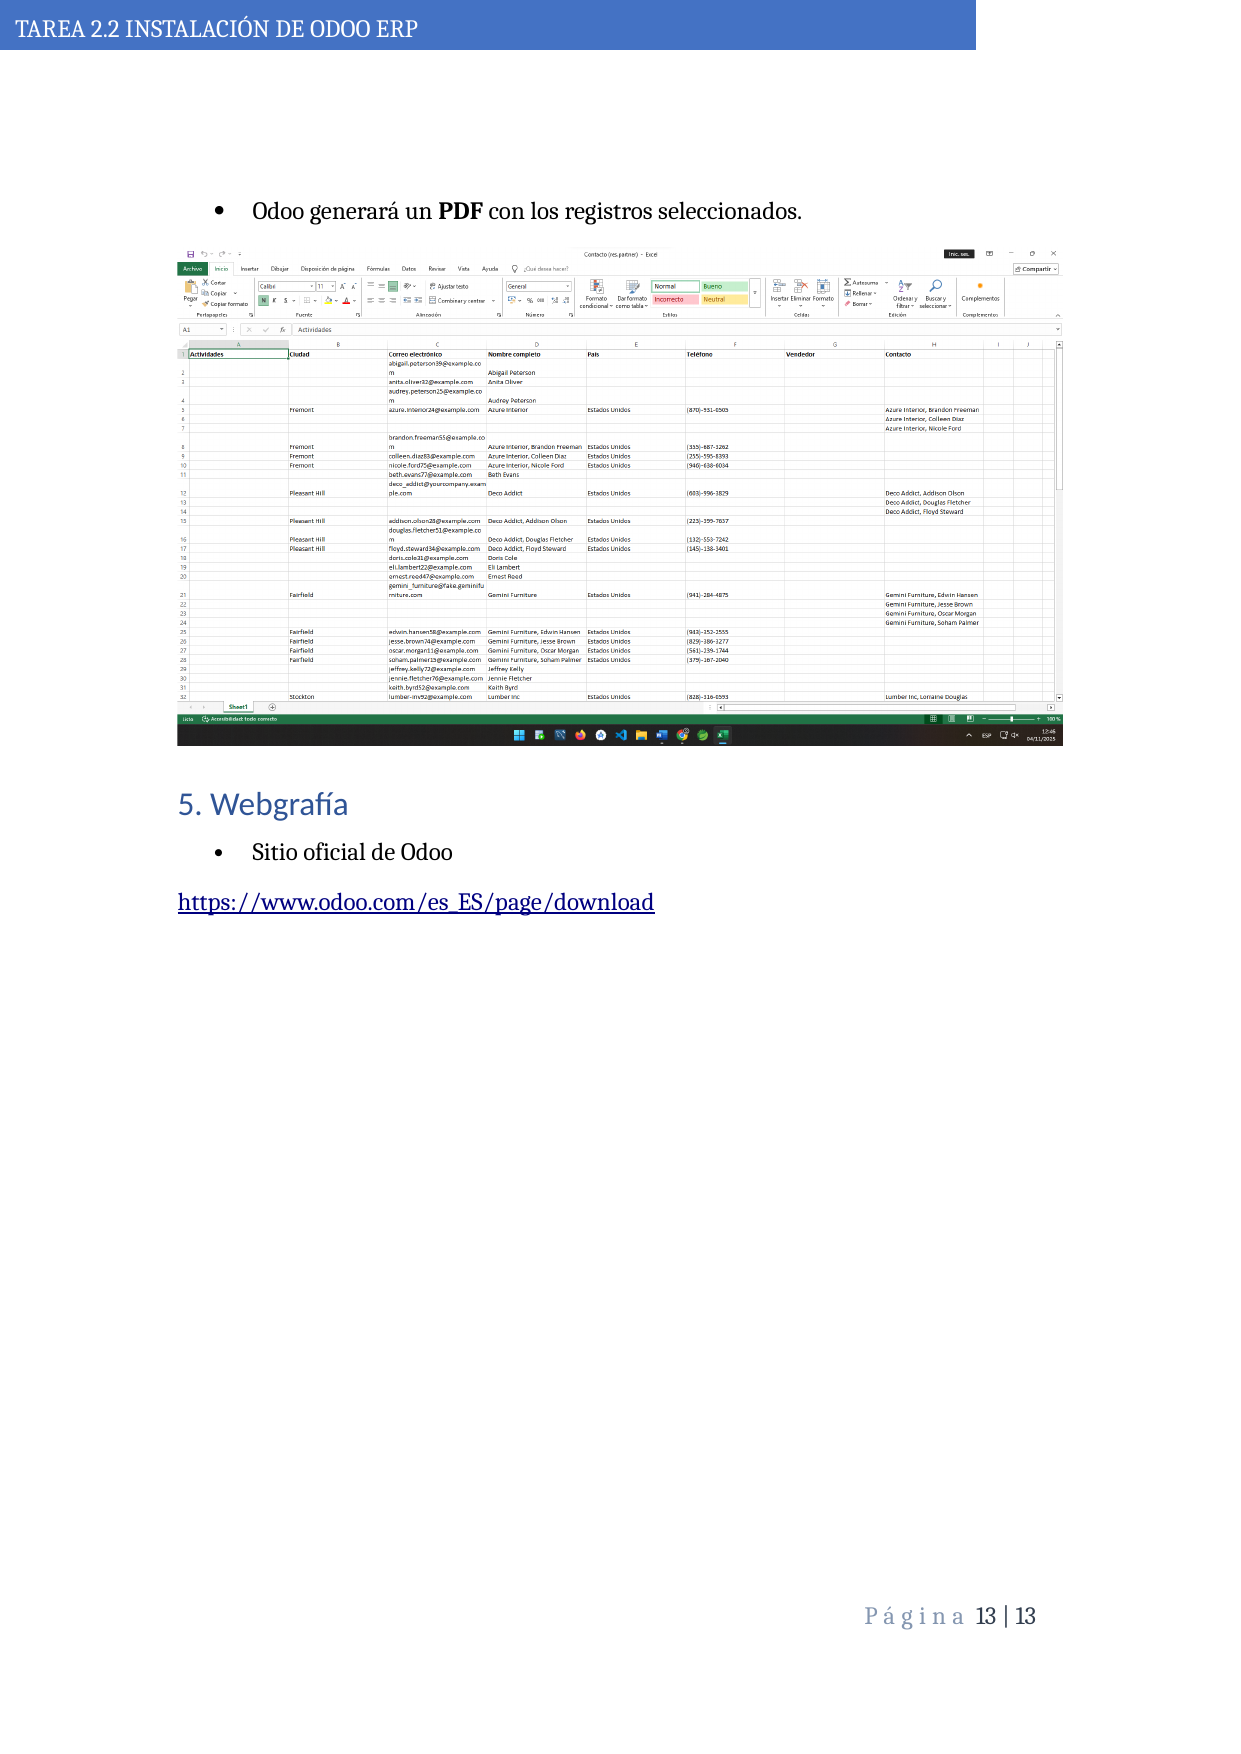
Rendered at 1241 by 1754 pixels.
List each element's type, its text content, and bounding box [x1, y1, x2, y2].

list Odoo generará un PDF con los registros seleccionados. [215, 197, 1063, 226]
subtitle 5. Webgrafía [177, 783, 1063, 823]
text https://www.odoo.com/es_ES/page/download [177, 888, 1063, 916]
list Sitio oficial de Odoo [215, 838, 1063, 867]
